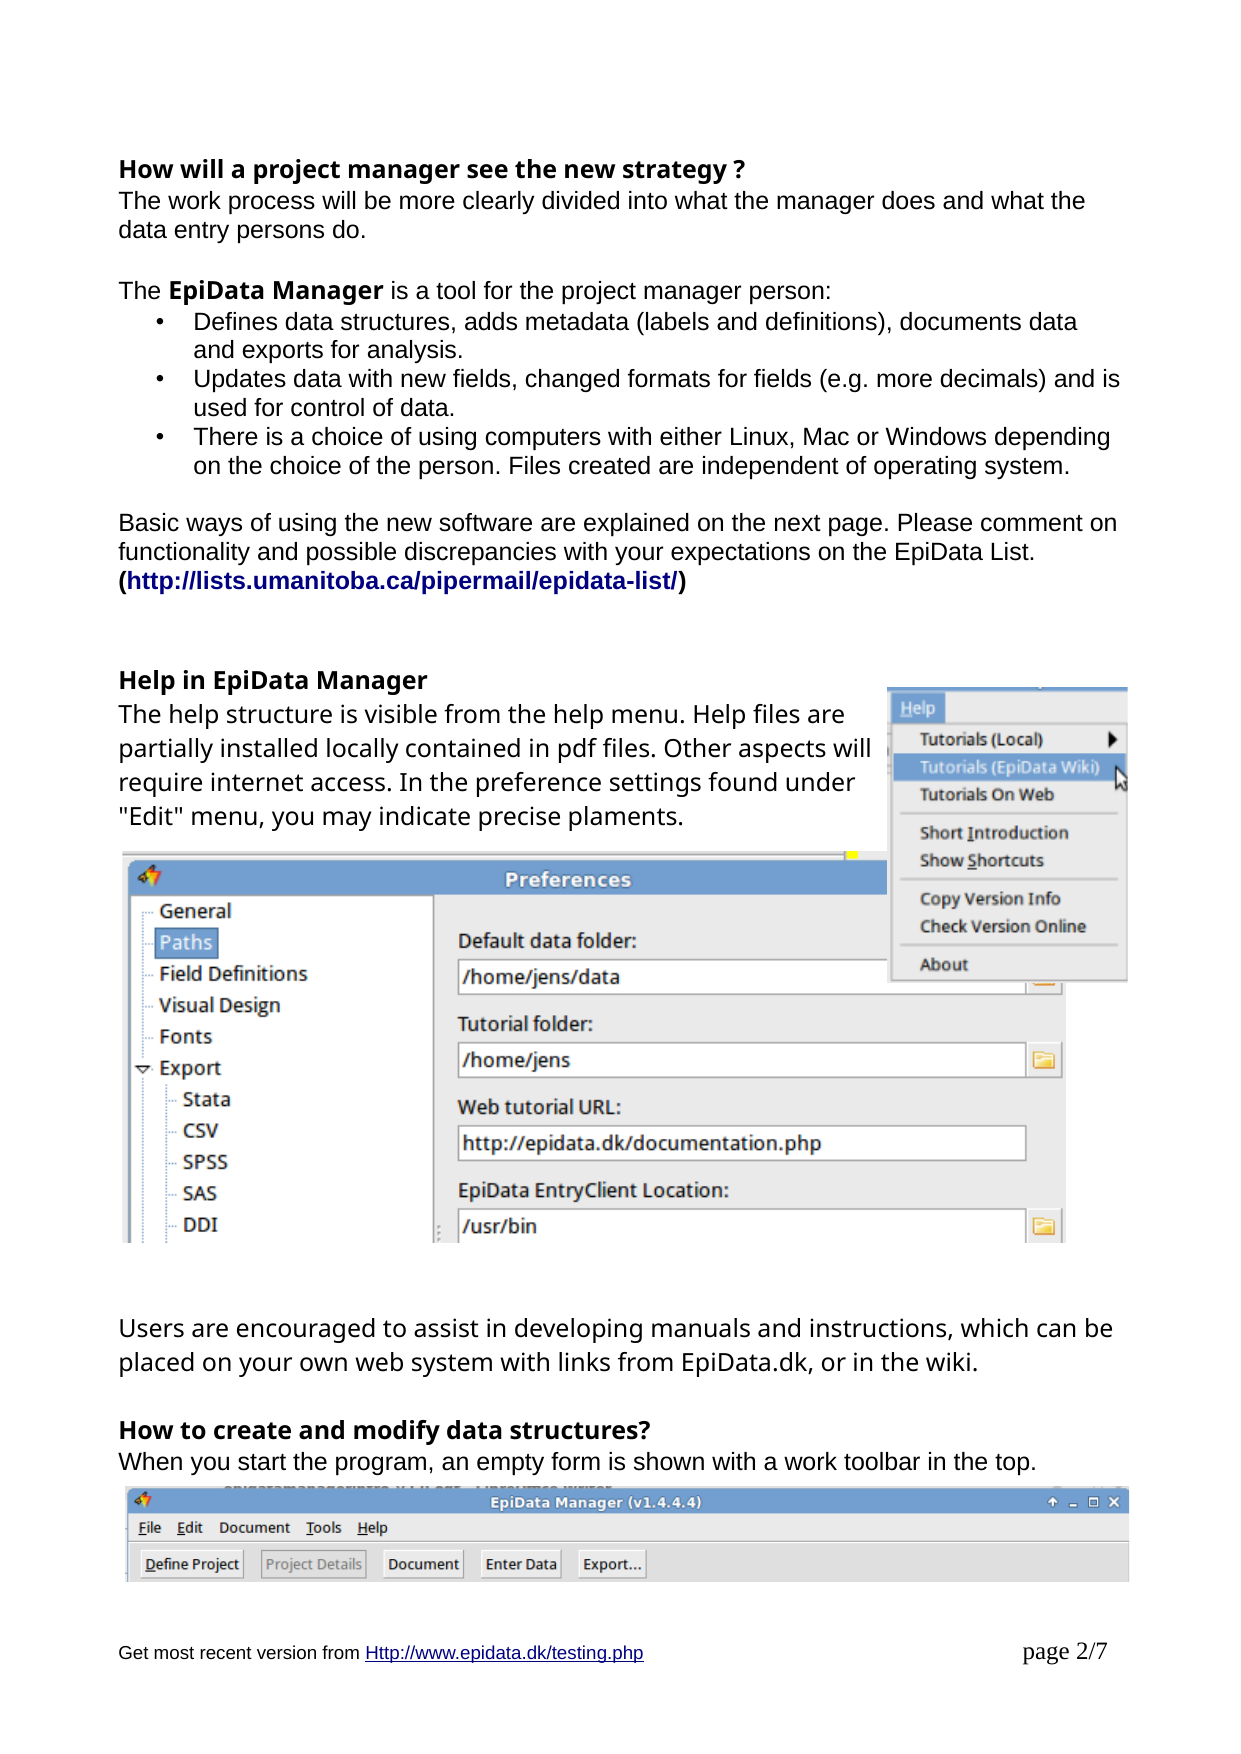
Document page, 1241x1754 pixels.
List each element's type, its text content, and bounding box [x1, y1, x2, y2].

text functionality and possible discrepancies with your expectations on the EpiData List. [118, 537, 1122, 566]
text Basic ways of using the new software are explained on the next page. Please comment on [118, 508, 1122, 537]
text When you start the program, an empty form is shown with a work toolbar in the top. [118, 1447, 1122, 1476]
list There is a choice of using computers with either Linux, Mac or Windows depending on the choice of the person. Files created are independent of operating system. [156, 422, 1122, 479]
picture [122, 687, 1128, 1243]
list Updates data with new fields, changed formats for fields (e.g. more decimals) and is used for control of data. [156, 364, 1122, 422]
text (http://lists.umanitoba.ca/pipermail/epidata-list/) [118, 566, 1122, 594]
picture [125, 1486, 1130, 1582]
text How will a project manager see the new strategy ? [118, 152, 1122, 186]
list Defines data structures, adds metadata (labels and definitions), documents data and exports for analysis. [156, 307, 1122, 364]
text The work process will be more clearly divided into what the manager does and what the data entry persons do. [118, 186, 1122, 244]
text How to create and modify data structures? [118, 1413, 1122, 1447]
text The EpiData Manager is a tool for the project manager person: [118, 272, 1122, 307]
text Help in EpiData Manager [118, 662, 1122, 697]
text Users are encouraged to assist in developing manuals and instructions, which can be placed on your own web system with links from EpiData.dk, or in the wiki. [118, 1311, 1122, 1379]
text The help structure is visible from the help menu. Help files are partially installed locally contained in pdf files. Other aspects will require internet access. In the preference settings found under "Edit" menu, you may indicate precise plaments. [118, 697, 887, 833]
